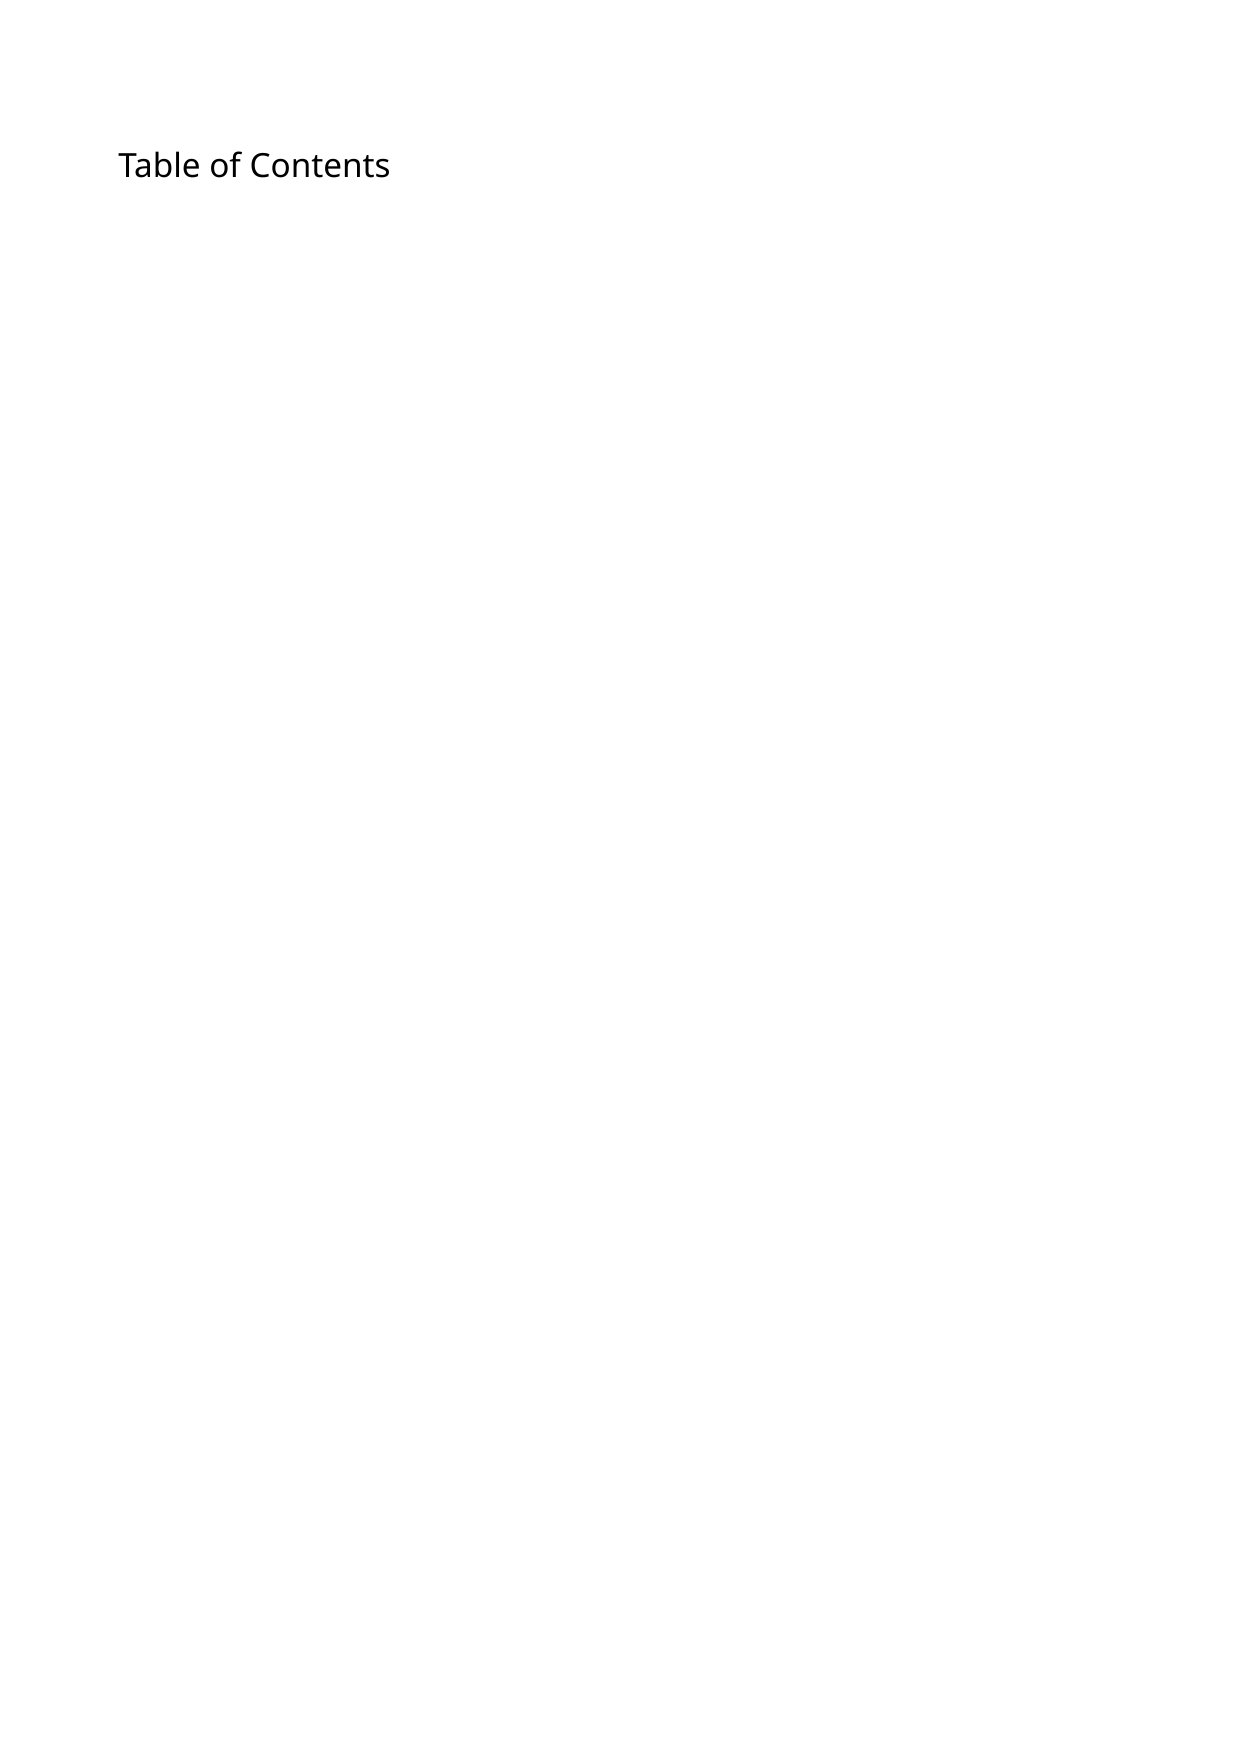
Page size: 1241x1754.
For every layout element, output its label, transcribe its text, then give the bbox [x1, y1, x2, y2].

text [118, 680, 1122, 689]
text Using Wiimote 6 [118, 352, 1122, 379]
text Sample 8 [118, 539, 1122, 566]
text Table of Contents [118, 127, 1122, 202]
text Introduction 4 [118, 202, 1122, 229]
text [118, 380, 1122, 389]
text [140, 455, 1122, 464]
text Button/Motion 7 [140, 502, 1122, 529]
text Wiimote Console 8 [140, 577, 1122, 604]
text [140, 418, 1122, 427]
text Class 6 [140, 389, 1122, 416]
text [140, 305, 1122, 314]
text Update 7 [140, 464, 1122, 491]
text License 11 [118, 652, 1122, 679]
text [140, 343, 1122, 352]
text [140, 493, 1122, 502]
text [118, 268, 1122, 277]
text [118, 230, 1122, 239]
text [140, 605, 1122, 614]
text Setup 5 [118, 239, 1122, 266]
text [140, 643, 1122, 652]
text Building library and samples 5 [140, 314, 1122, 341]
text [140, 530, 1122, 539]
text Package Contents 5 [140, 277, 1122, 304]
text Wiimote Earth 10 [140, 614, 1122, 641]
text Initialize 6 [140, 427, 1122, 454]
text [118, 568, 1122, 577]
